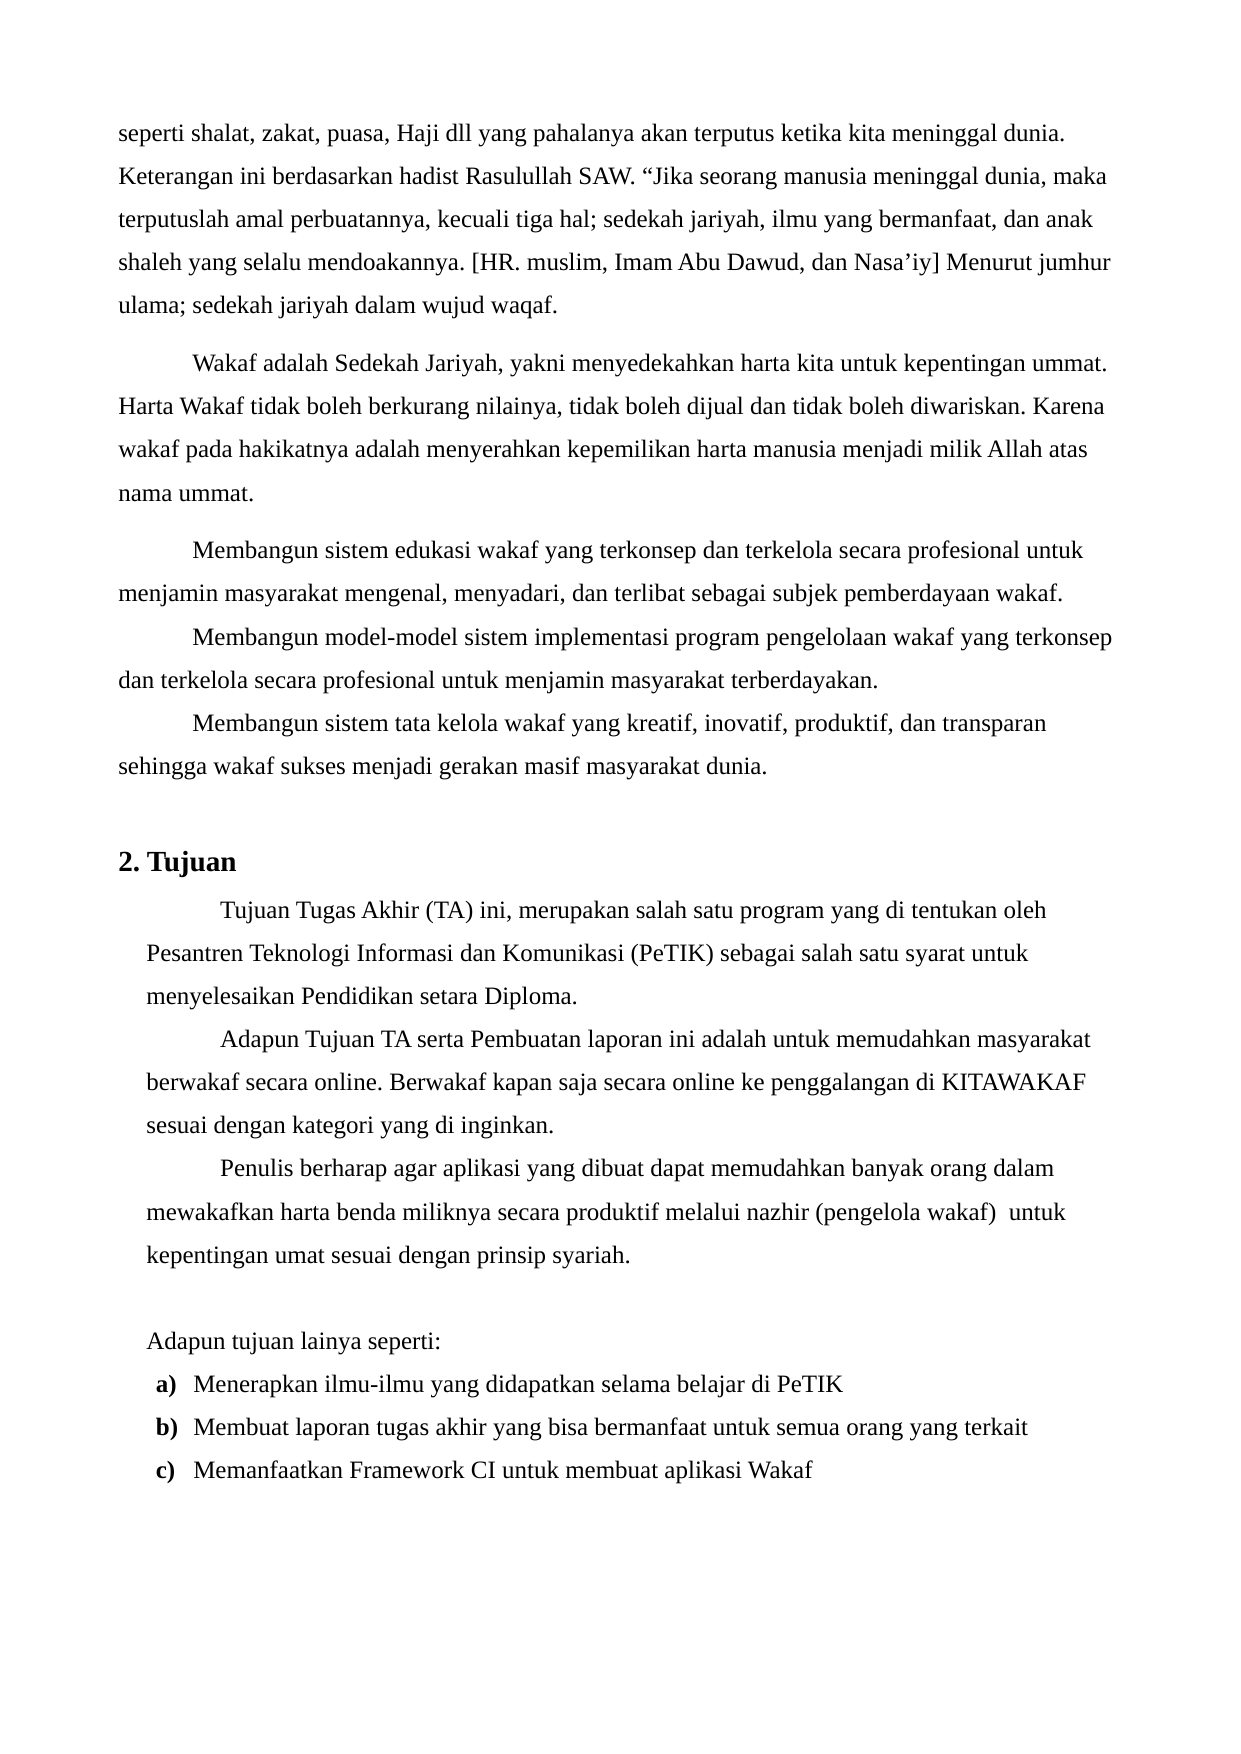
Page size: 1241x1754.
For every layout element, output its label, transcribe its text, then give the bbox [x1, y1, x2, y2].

text seperti shalat, zakat, puasa, Haji dll yang pahalanya akan terputus ketika kita meninggal dunia. Keterangan ini berdasarkan hadist Rasulullah SAW. “Jika seorang manusia meninggal dunia, maka terputuslah amal perbuatannya, kecuali tiga hal; sedekah jariyah, ilmu yang bermanfaat, dan anak shaleh yang selalu mendoakannya. [HR. muslim, Imam Abu Dawud, dan Nasa’iy] Menurut jumhur ulama; sedekah jariyah dalam wujud waqaf. [118, 118, 1122, 319]
text Membangun sistem edukasi wakaf yang terkonsep dan terkelola secara profesional untuk menjamin masyarakat mengenal, menyadari, dan terlibat sebagai subjek pemberdayaan wakaf. [118, 535, 1122, 607]
text Membangun model-model sistem implementasi program pengelolaan wakaf yang terkonsep dan terkelola secara profesional untuk menjamin masyarakat terberdayakan. [118, 622, 1122, 693]
text 2. Tujuan [118, 844, 1122, 878]
text Membangun sistem tata kelola wakaf yang kreatif, inovatif, produktif, dan transparan sehingga wakaf sukses menjadi gerakan masif masyarakat dunia. [118, 708, 1122, 780]
text Adapun Tujuan TA serta Pembuatan laporan ini adalah untuk memudahkan masyarakat berwakaf secara online. Berwakaf kapan saja secara online ke penggalangan di KITAWAKAF sesuai dengan kategori yang di inginkan. [146, 1024, 1122, 1139]
text Penulis berharap agar aplikasi yang dibuat dapat memudahkan banyak orang dalam [146, 1153, 1122, 1182]
list Memanfaatkan Framework CI untuk membuat aplikasi Wakaf [156, 1455, 1122, 1484]
text Wakaf adalah Sedekah Jariyah, yakni menyedekahkan harta kita untuk kepentingan ummat. Harta Wakaf tidak boleh berkurang nilainya, tidak boleh dijual dan tidak boleh diwariskan. Karena wakaf pada hakikatnya adalah menyerahkan kepemilikan harta manusia menjadi milik Allah atas nama ummat. [118, 348, 1122, 506]
list Menerapkan ilmu-ilmu yang didapatkan selama belajar di PeTIK [156, 1369, 1122, 1398]
text Tujuan Tugas Akhir (TA) ini, merupakan salah satu program yang di tentukan oleh Pesantren Teknologi Informasi dan Komunikasi (PeTIK) sebagai salah satu syarat untuk menyelesaikan Pendidikan setara Diploma. [146, 895, 1122, 1010]
text Adapun tujuan lainya seperti: [146, 1326, 1122, 1355]
list Membuat laporan tugas akhir yang bisa bermanfaat untuk semua orang yang terkait [156, 1412, 1122, 1441]
text mewakafkan harta benda miliknya secara produktif melalui nazhir (pengelola wakaf) untuk kepentingan umat sesuai dengan prinsip syariah. [146, 1197, 1122, 1268]
